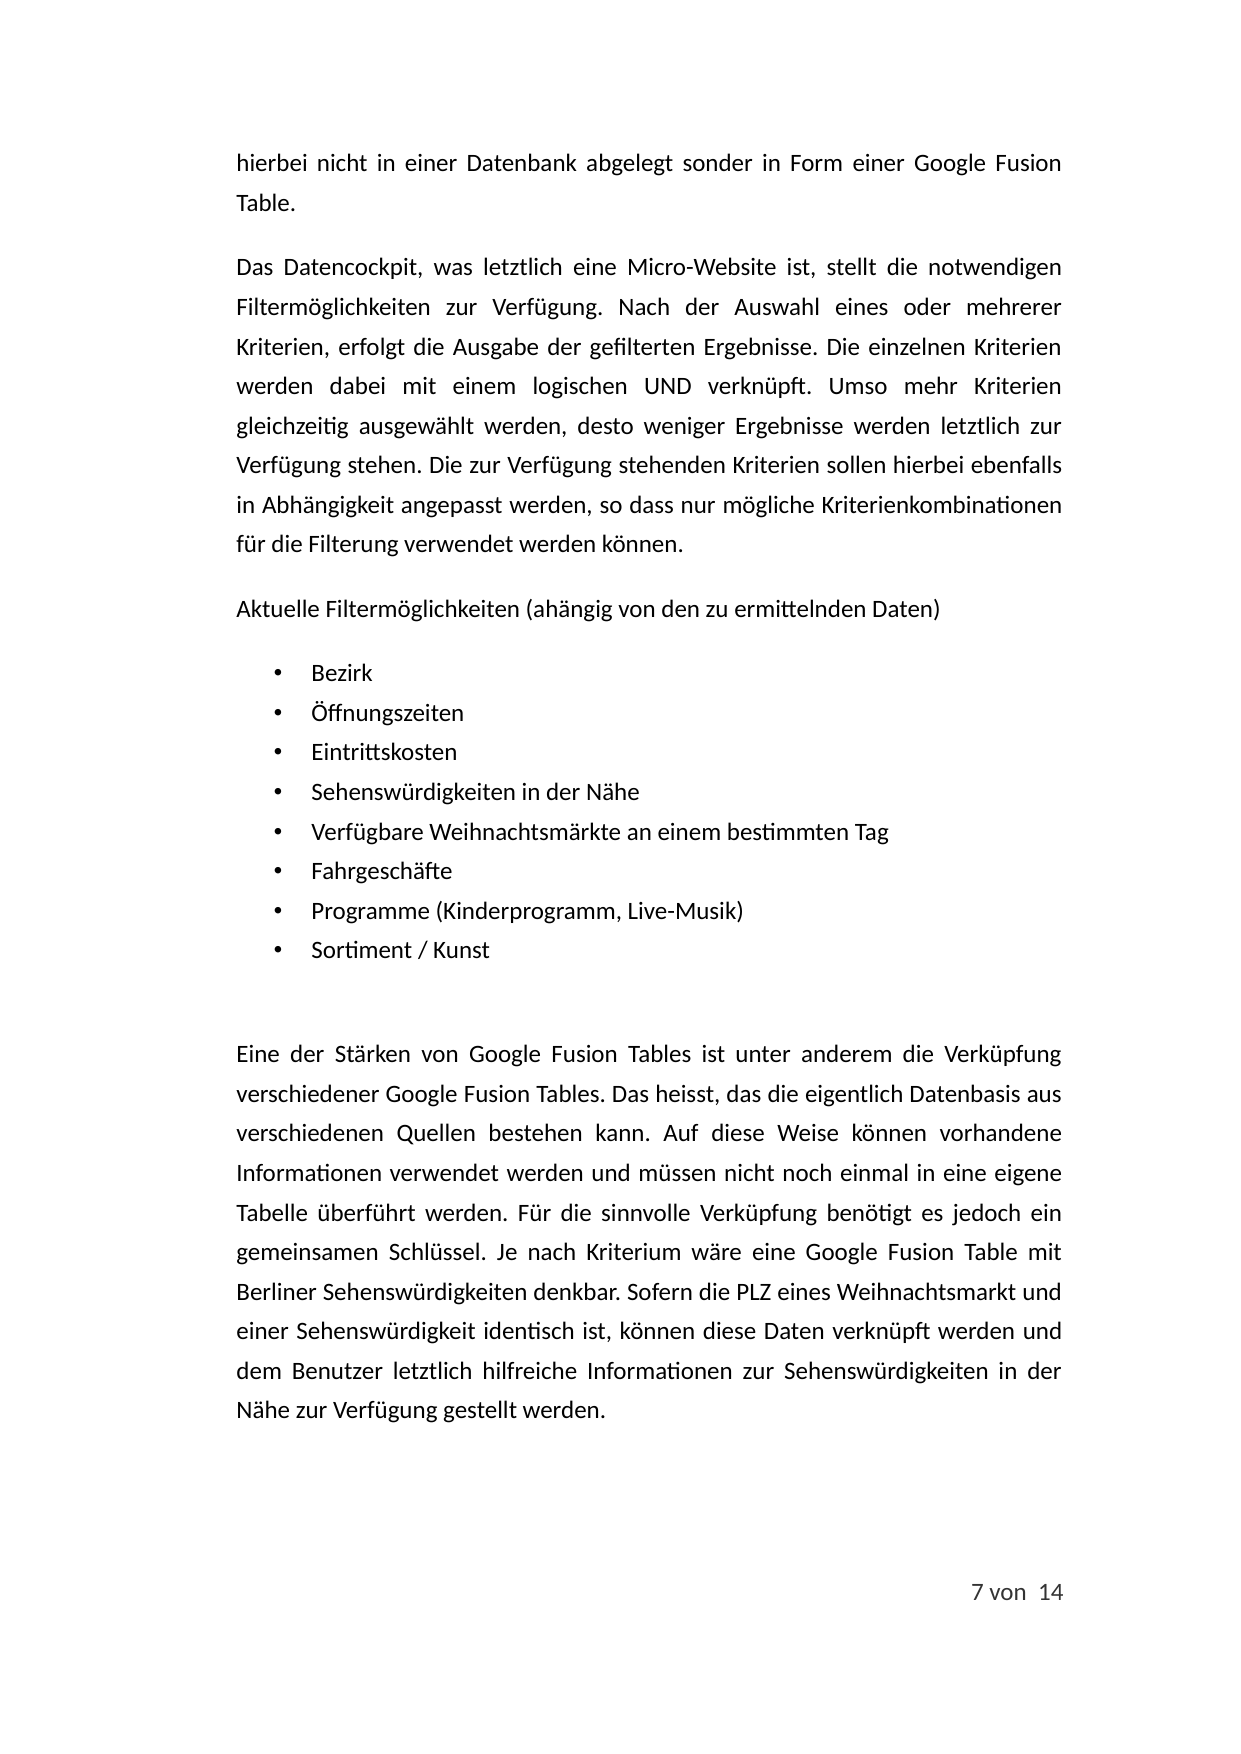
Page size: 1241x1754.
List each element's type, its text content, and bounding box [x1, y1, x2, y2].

text Aktuelle Filtermöglichkeiten (ahängig von den zu ermittelnden Daten) [236, 593, 1063, 623]
list Fahrgeschäfte [274, 855, 1063, 886]
list Eintrittskosten [274, 737, 1063, 767]
text Eine der Stärken von Google Fusion Tables ist unter anderem die Verküpfung verschiedener Google Fusion Tables. Das heisst, das die eigentlich Datenbasis aus verschiedenen Quellen bestehen kann. Auf diese Weise können vorhandene Informationen verwendet werden und müssen nicht noch einmal in eine eigene Tabelle überführt werden. Für die sinnvolle Verküpfung benötigt es jedoch ein gemeinsamen Schlüssel. Je nach Kriterium wäre eine Google Fusion Table mit Berliner Sehenswürdigkeiten denkbar. Sofern die PLZ eines Weihnachtsmarkt und einer Sehenswürdigkeit identisch ist, können diese Daten verknüpft werden und dem Benutzer letztlich hilfreiche Informationen zur Sehenswürdigkeiten in der Nähe zur Verfügung gestellt werden. [236, 1038, 1063, 1425]
list Verfügbare Weihnachtsmärkte an einem bestimmten Tag [274, 816, 1063, 846]
text Das Datencockpit, was letztlich eine Micro-Website ist, stellt die notwendigen Filtermöglichkeiten zur Verfügung. Nach der Auswahl eines oder mehrerer Kriterien, erfolgt die Ausgabe der gefilterten Ergebnisse. Die einzelnen Kriterien werden dabei mit einem logischen UND verknüpft. Umso mehr Kriterien gleichzeitig ausgewählt werden, desto weniger Ergebnisse werden letztlich zur Verfügung stehen. Die zur Verfügung stehenden Kriterien sollen hierbei ebenfalls in Abhängigkeit angepasst werden, so dass nur mögliche Kriterienkombinationen für die Filterung verwendet werden können. [236, 252, 1063, 559]
list Öffnungszeiten [274, 697, 1063, 727]
list Bezirk [274, 657, 1063, 688]
list Programme (Kinderprogramm, Live-Musik) [274, 895, 1063, 925]
text hierbei nicht in einer Datenbank abgelegt sonder in Form einer Google Fusion Table. [236, 148, 1063, 218]
list Sortiment / Kunst [274, 934, 1063, 965]
list Sehenswürdigkeiten in der Nähe [274, 776, 1063, 807]
